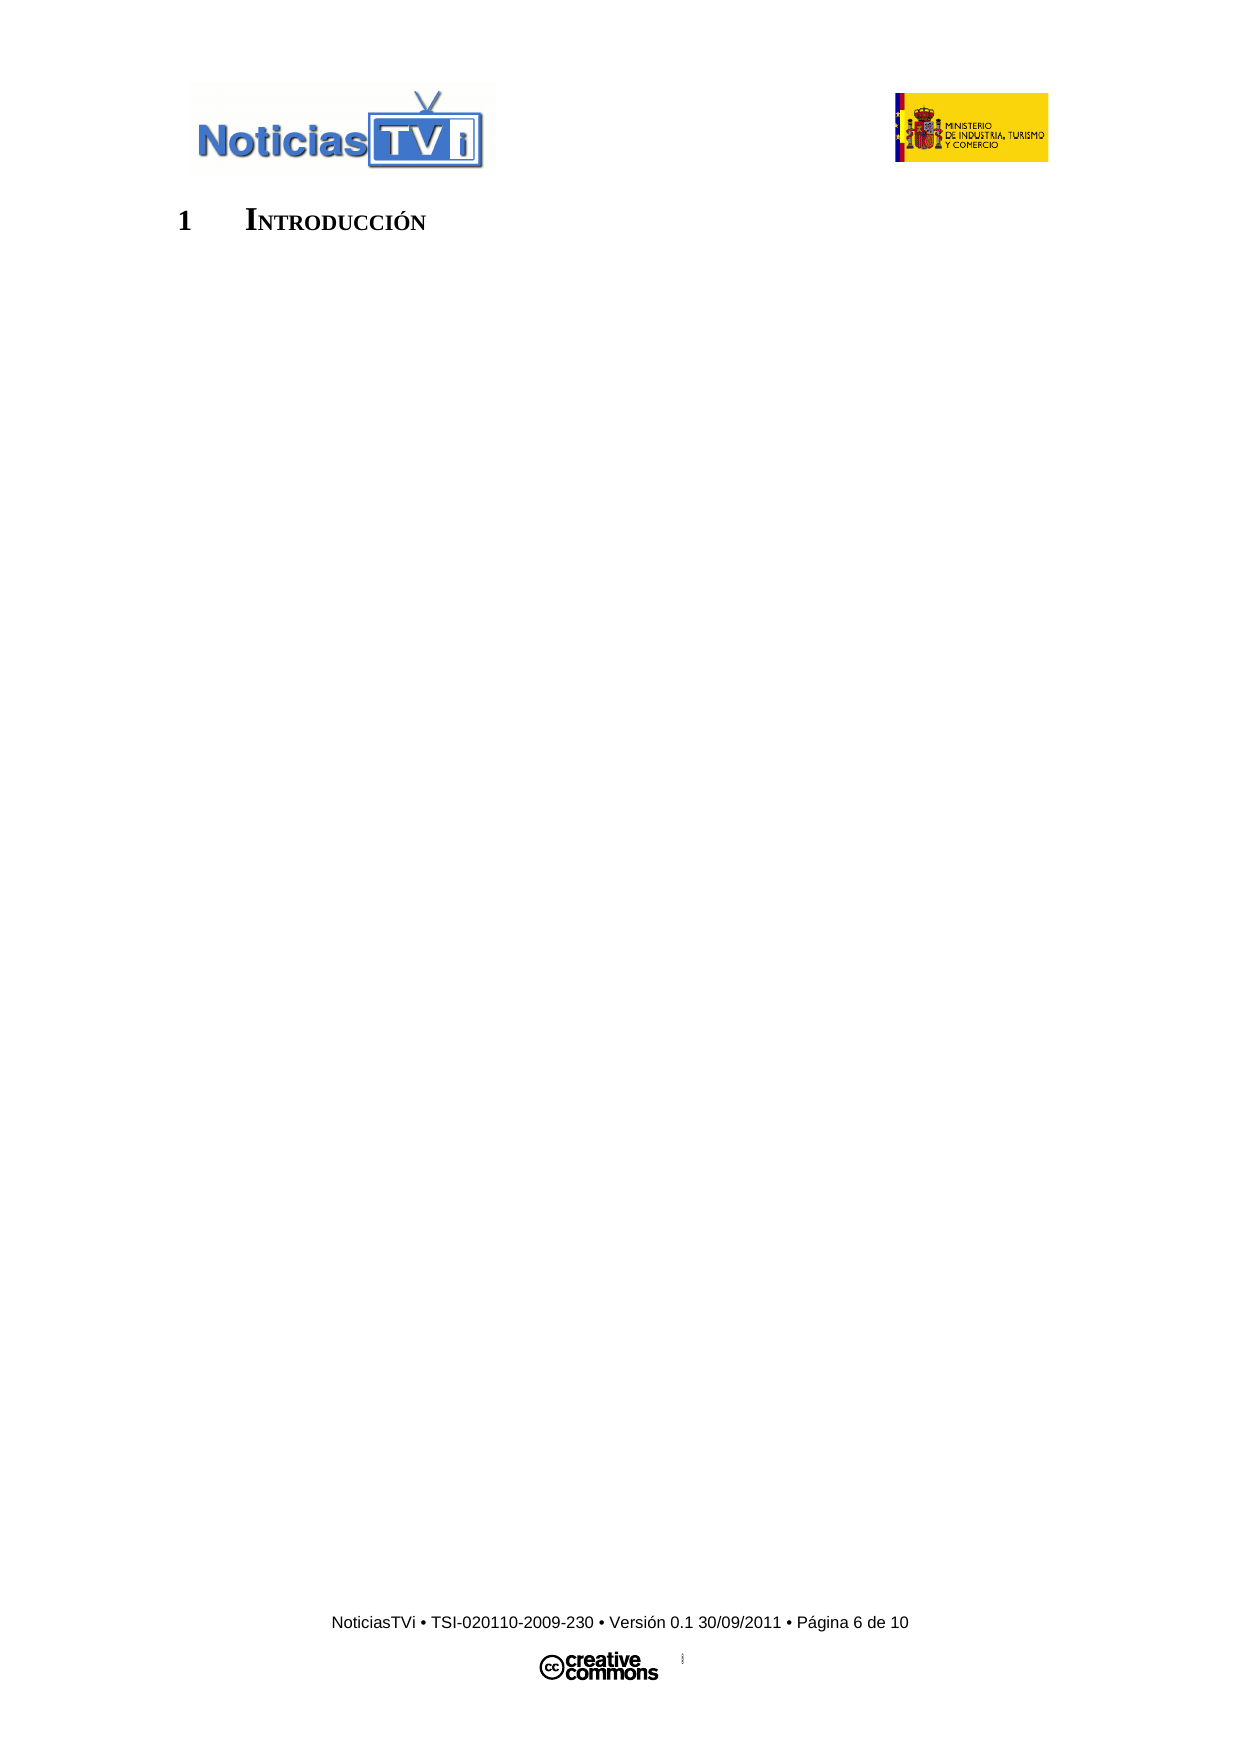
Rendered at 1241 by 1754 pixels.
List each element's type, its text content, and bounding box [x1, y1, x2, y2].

picture [895, 93, 1049, 162]
subtitle Introducción [177, 201, 1063, 237]
picture [187, 83, 496, 175]
